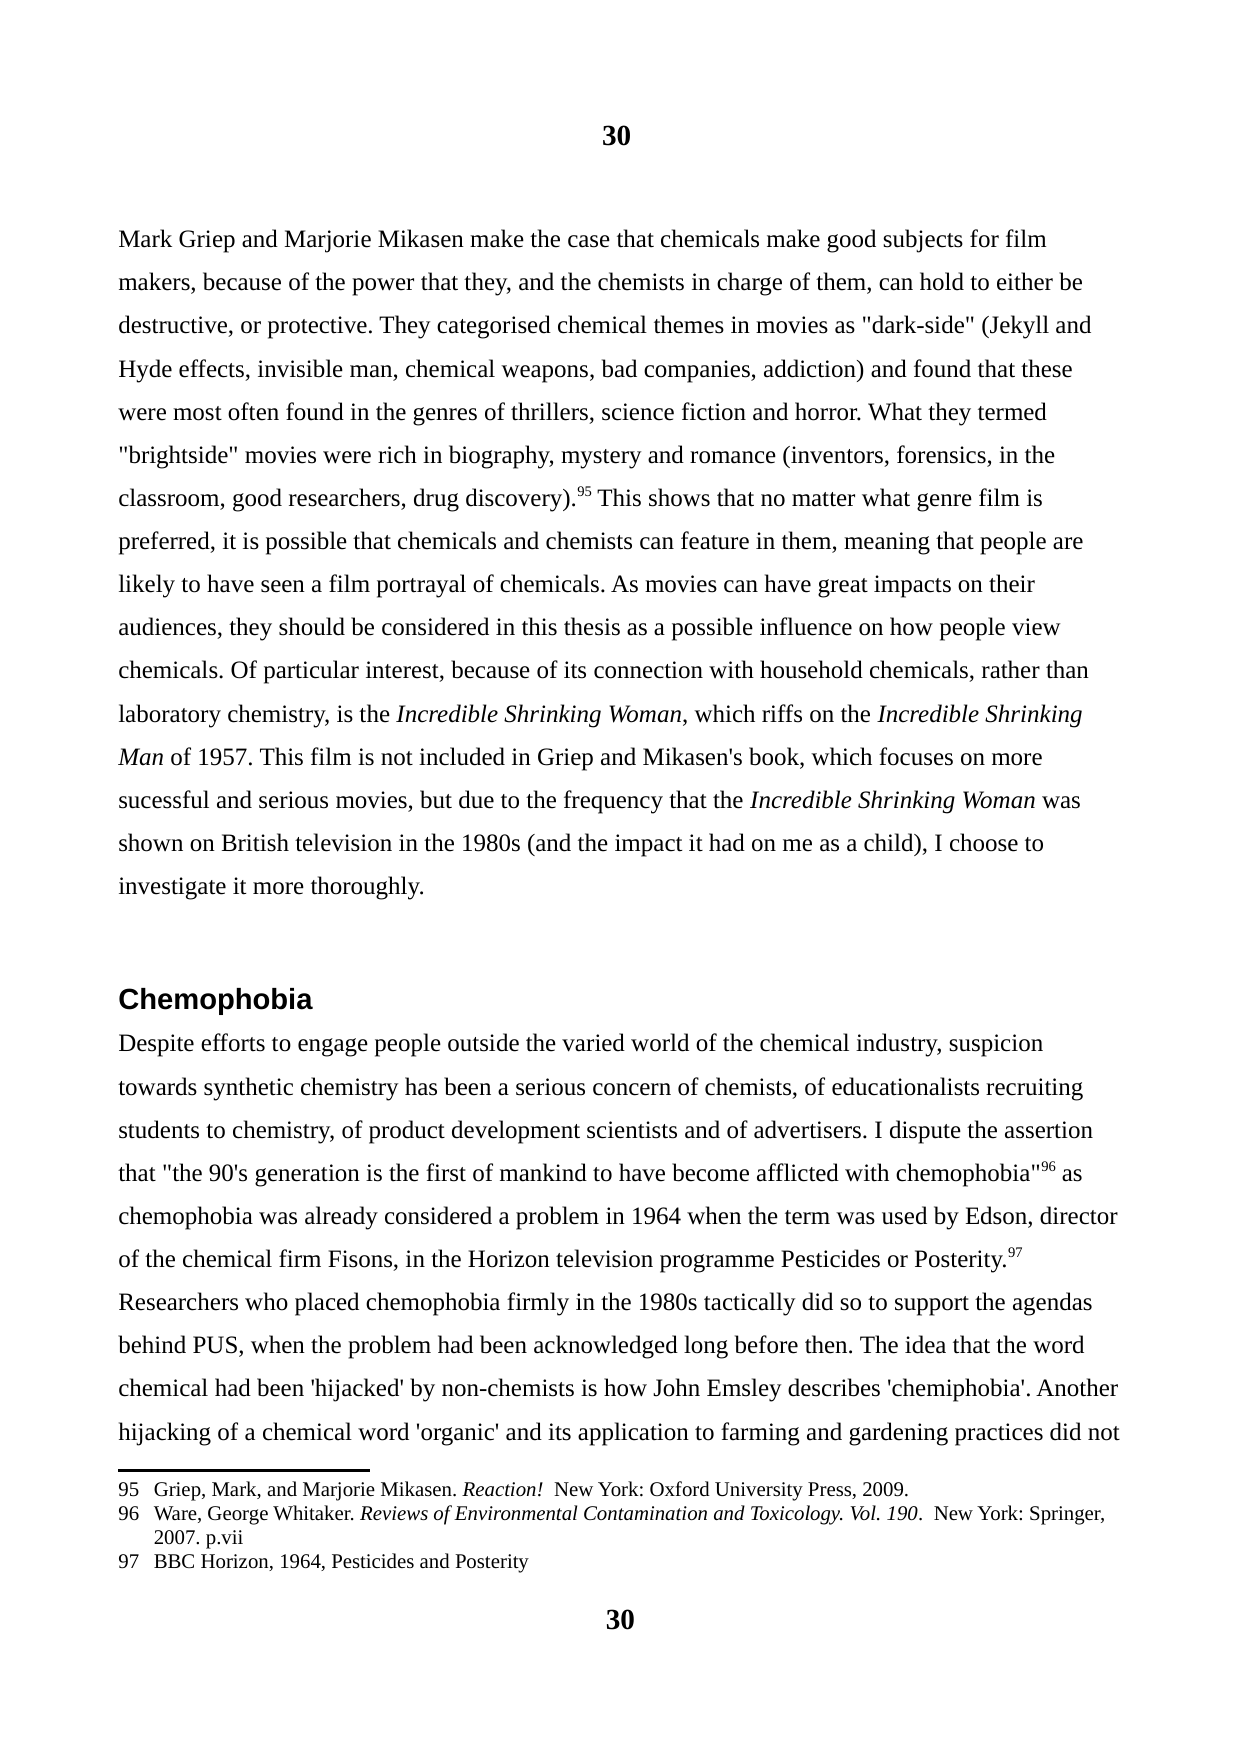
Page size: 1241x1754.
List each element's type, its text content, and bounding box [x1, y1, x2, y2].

text Ware, George Whitaker. Reviews of Environmental Contamination and Toxicology. Vol. 190. New York: Springer, 2007. p.vii [118, 1501, 1122, 1549]
text Griep, Mark, and Marjorie Mikasen. Reaction! New York: Oxford University Press, 2009. [118, 1477, 1122, 1501]
text Despite efforts to engage people outside the varied world of the chemical industry, suspicion towards synthetic chemistry has been a serious concern of chemists, of educationalists recruiting students to chemistry, of product development scientists and of advertisers. I dispute the assertion that "the 90's generation is the first of mankind to have become afflicted with chemophobia" as chemophobia was already considered a problem in 1964 when the term was used by Edson, director of the chemical firm Fisons, in the Horizon television programme Pesticides or Posterity. Researchers who placed chemophobia firmly in the 1980s tactically did so to support the agendas behind PUS, when the problem had been acknowledged long before then. The idea that the word chemical had been 'hijacked' by non-chemists is how John Emsley describes 'chemiphobia'. Another hijacking of a chemical word 'organic' and its application to farming and gardening practices did not [118, 1028, 1122, 1445]
subtitle Chemophobia [118, 982, 1122, 1016]
text Mark Griep and Marjorie Mikasen make the case that chemicals make good subjects for film makers, because of the power that they, and the chemists in charge of them, can hold to either be destructive, or protective. They categorised chemical themes in movies as "dark-side" (Jekyll and Hyde effects, invisible man, chemical weapons, bad companies, addiction) and found that these were most often found in the genres of thrillers, science fiction and horror. What they termed "brightside" movies were rich in biography, mystery and romance (inventors, forensics, in the classroom, good researchers, drug discovery). This shows that no matter what genre film is preferred, it is possible that chemicals and chemists can feature in them, meaning that people are likely to have seen a film portrayal of chemicals. As movies can have great impacts on their audiences, they should be considered in this thesis as a possible influence on how people view chemicals. Of particular interest, because of its connection with household chemicals, rather than laboratory chemistry, is the Incredible Shrinking Woman, which riffs on the Incredible Shrinking Man of 1957. This film is not included in Griep and Mikasen's book, which focuses on more sucessful and serious movies, but due to the frequency that the Incredible Shrinking Woman was shown on British television in the 1980s (and the impact it had on me as a child), I choose to investigate it more thoroughly. [118, 224, 1122, 900]
text BBC Horizon, 1964, Pesticides and Posterity [118, 1549, 1122, 1573]
